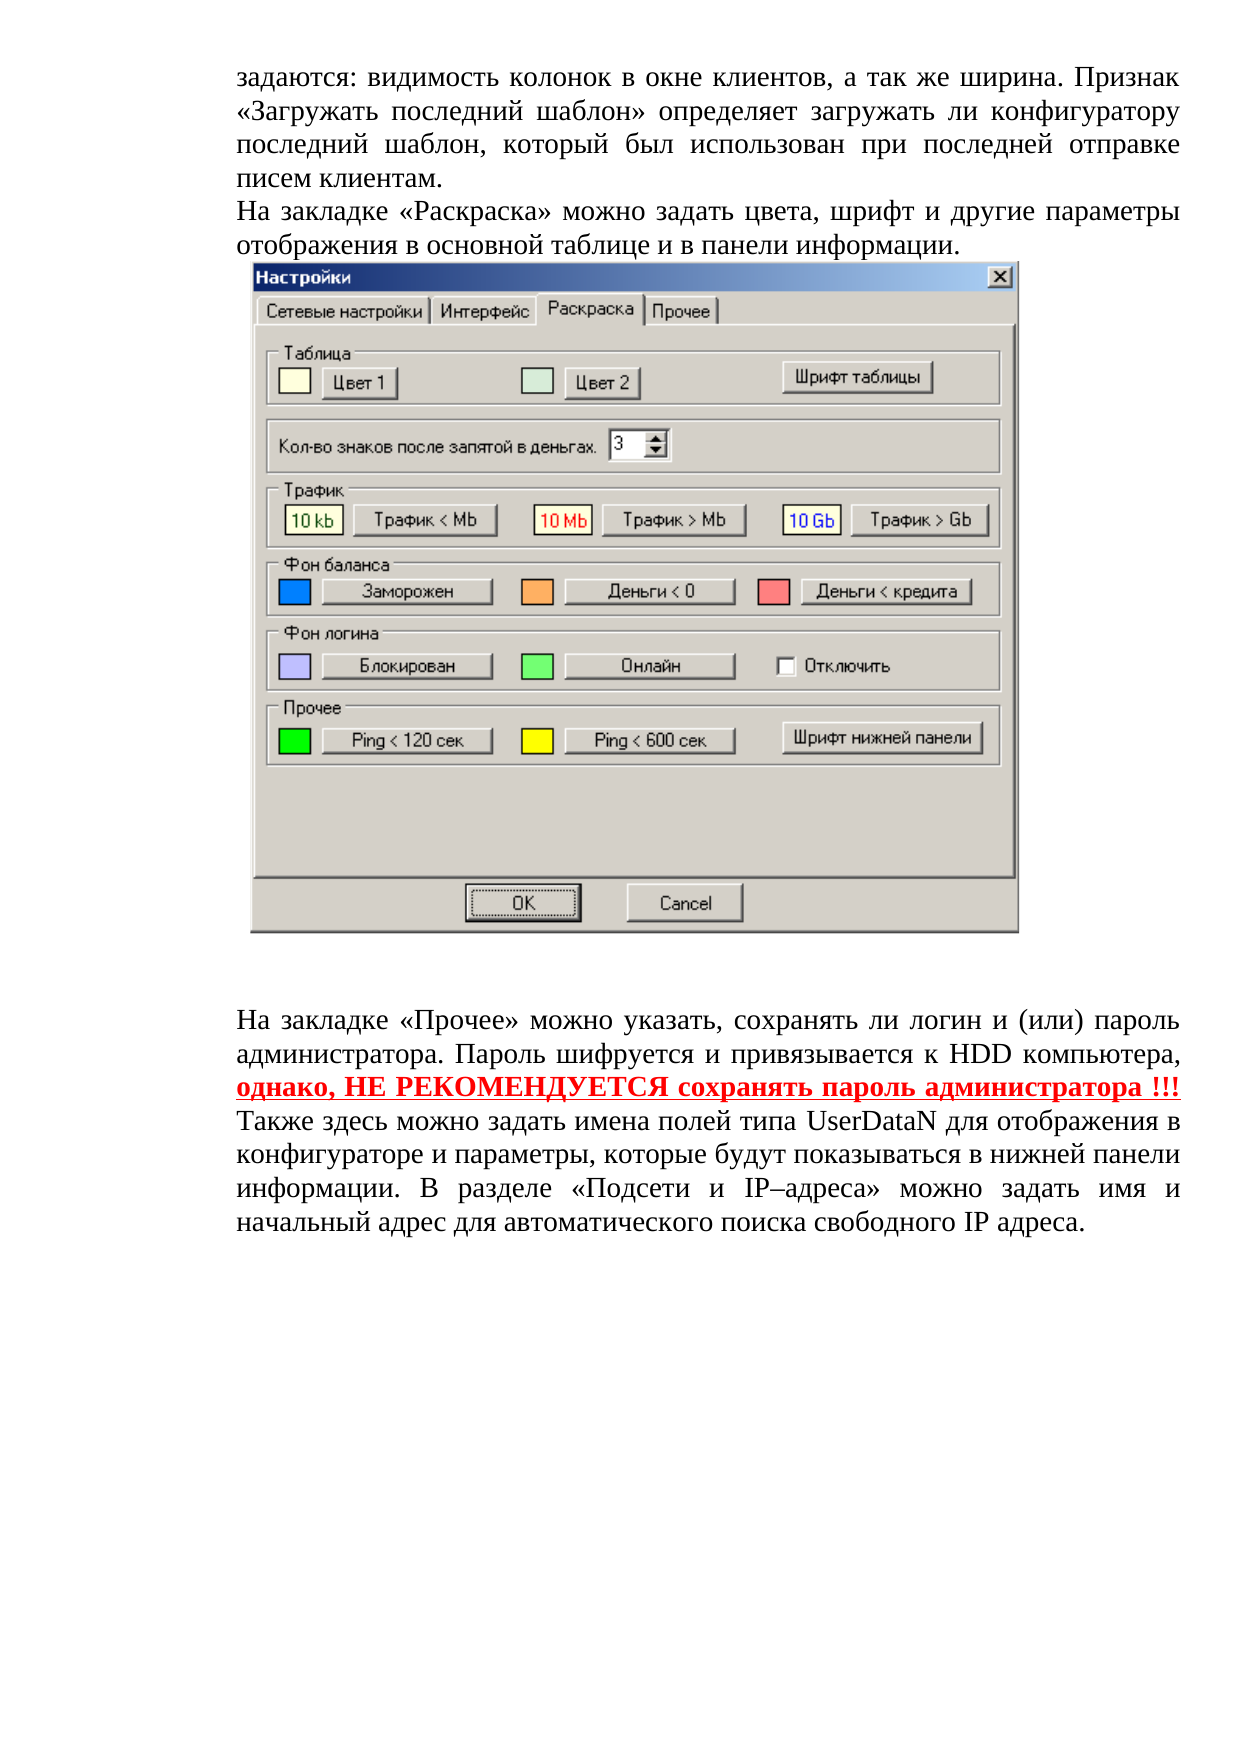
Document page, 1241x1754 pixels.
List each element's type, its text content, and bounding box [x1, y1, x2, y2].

text На закладке «Прочее» можно указать, сохранять ли логин и (или) пароль администратора. Пароль шифруется и привязывается к HDD компьютера, однако, НЕ РЕКОМЕНДУЕТСЯ сохранять пароль администратора !!! [236, 1002, 1181, 1099]
text На закладке «Раскраска» можно задать цвета, шрифт и другие параметры отображения в основной таблице и в панели информации. [236, 193, 1181, 260]
text Также здесь можно задать имена полей типа UserDataN для отображения в конфигураторе и параметры, которые будут показываться в нижней панели информации. В разделе «Подсети и IP–адреса» можно задать имя и начальный адрес для автоматического поиска свободного IP адреса. [236, 1100, 1181, 1237]
text задаются: видимость колонок в окне клиентов, а так же ширина. Признак «Загружать последний шаблон» определяет загружать ли конфигуратору последний шаблон, который был использован при последней отправке писем клиентам. [236, 59, 1181, 193]
picture [250, 261, 1020, 934]
